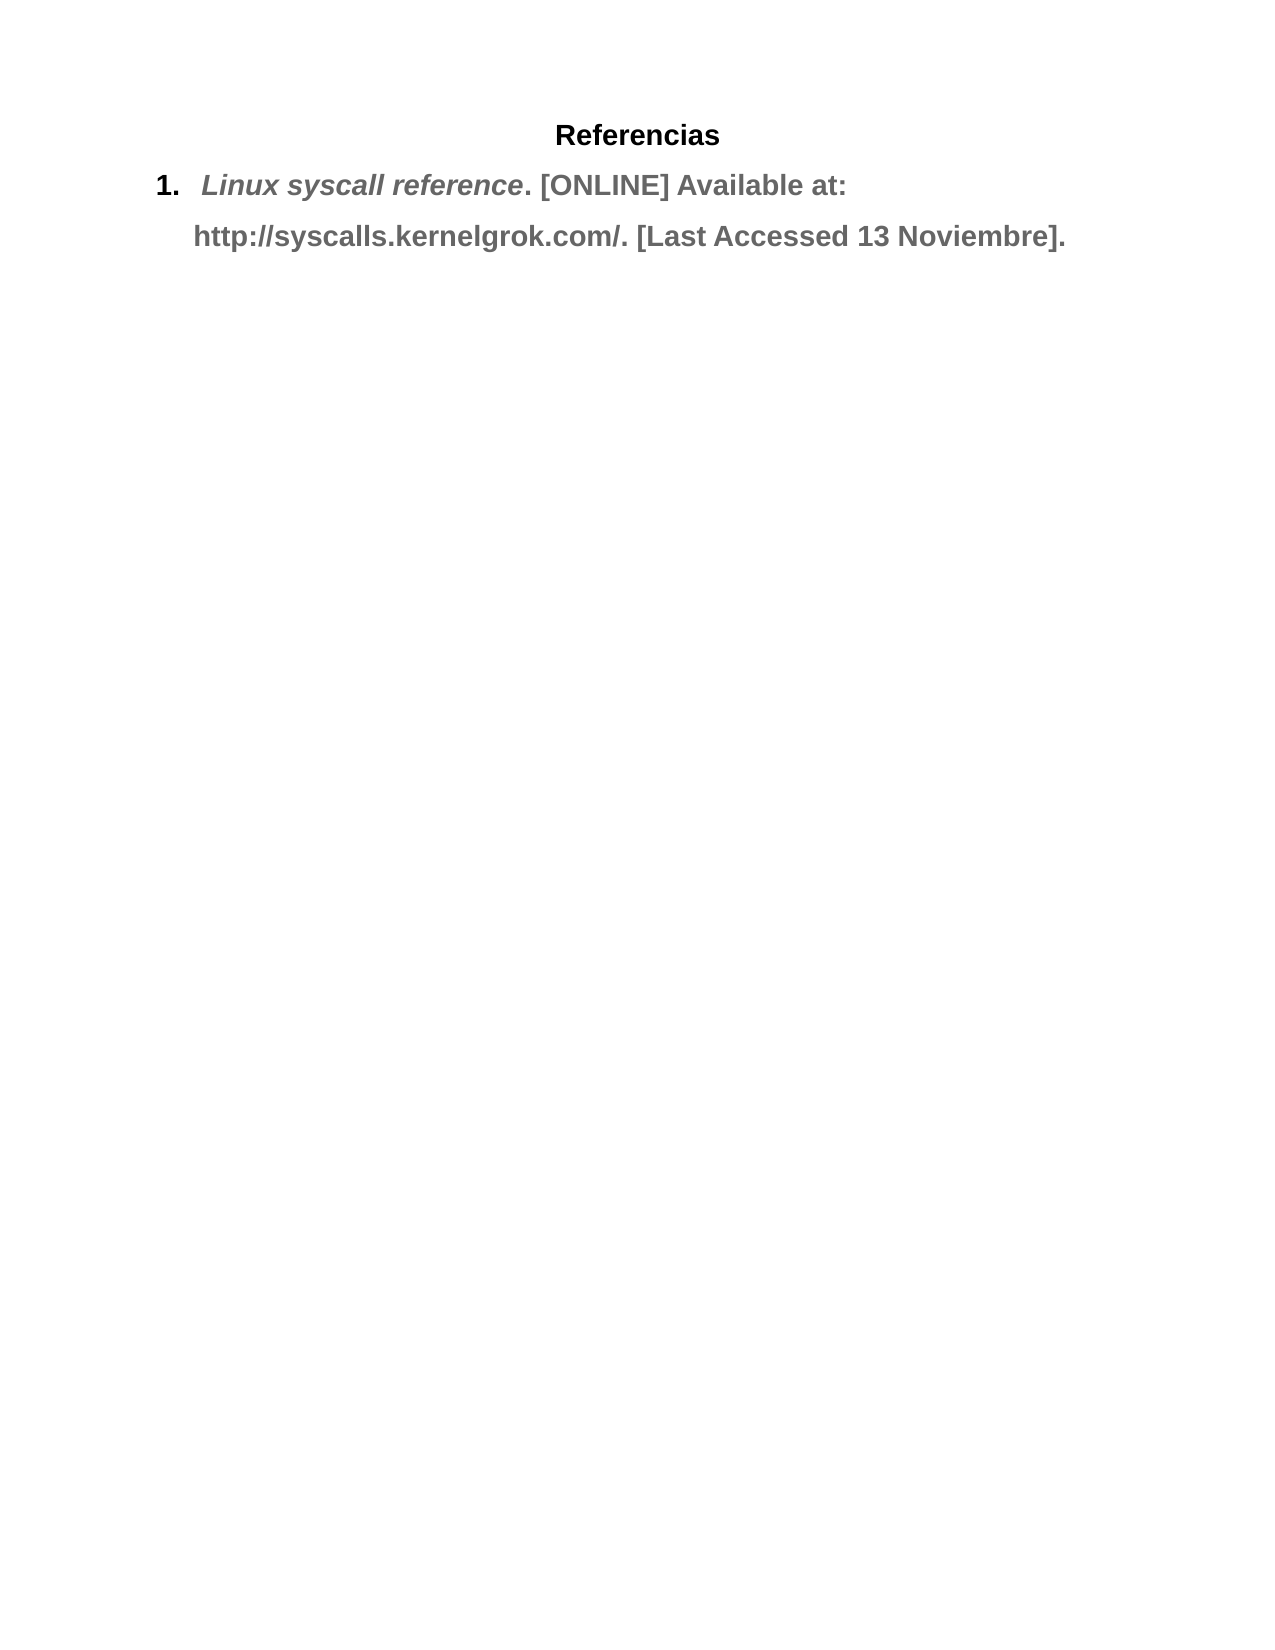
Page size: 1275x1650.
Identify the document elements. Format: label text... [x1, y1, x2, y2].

list Linux syscall reference. [ONLINE] Available at: http://syscalls.kernelgrok.com/. [Last Accessed 13 Noviembre]. [156, 168, 1157, 252]
text Referencias [118, 118, 1157, 152]
